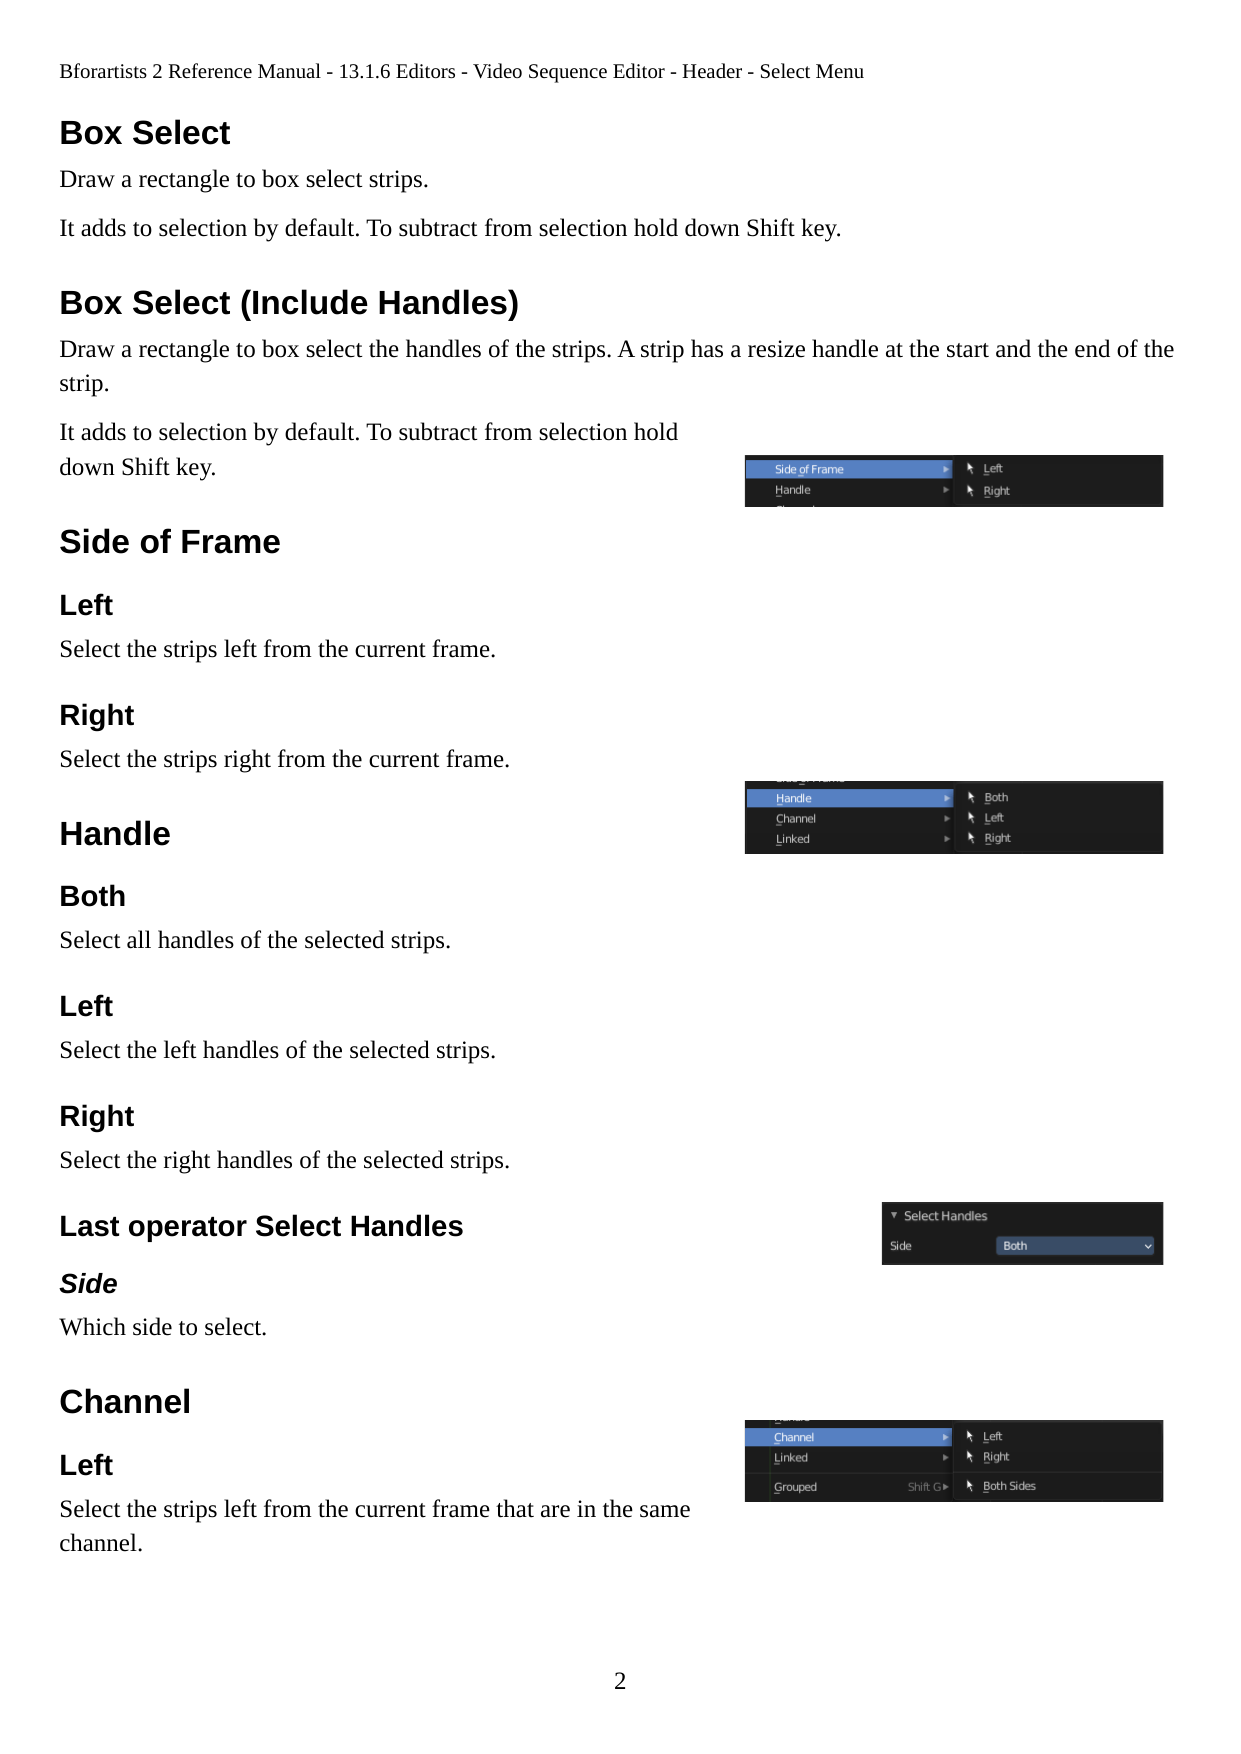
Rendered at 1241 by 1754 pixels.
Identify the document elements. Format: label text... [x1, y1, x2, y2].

subtitle Right [59, 1099, 1181, 1133]
subtitle Right [59, 697, 1181, 731]
subtitle Left [59, 1448, 744, 1481]
picture [881, 1202, 1164, 1265]
picture [744, 1420, 1164, 1502]
text Select the strips left from the current frame. [59, 634, 1181, 662]
subtitle Box Select (Include Handles) [59, 283, 1181, 321]
subtitle Channel [59, 1382, 1181, 1421]
text Select all handles of the selected strips. [59, 926, 1181, 954]
subtitle [1164, 1209, 1181, 1243]
subtitle Side [59, 1268, 1181, 1299]
text It adds to selection by default. To subtract from selection hold down Shift key. [59, 417, 1181, 481]
picture [744, 781, 1164, 854]
picture [744, 455, 1164, 507]
text Select the strips right from the current frame. [59, 744, 1181, 772]
text It adds to selection by default. To subtract from selection hold down Shift key. [59, 213, 1181, 242]
subtitle [1164, 813, 1181, 852]
subtitle Handle [59, 813, 744, 852]
subtitle [1164, 1448, 1181, 1481]
text Draw a rectangle to box select strips. [59, 164, 1181, 192]
subtitle Box Select [59, 113, 1181, 151]
text Draw a rectangle to box select the handles of the strips. A strip has a resize handle at the start and the end of the strip. [59, 334, 1181, 397]
subtitle Both [59, 879, 1181, 913]
subtitle Last operator Select Handles [59, 1209, 881, 1243]
subtitle Side of Frame [59, 522, 1181, 560]
text Which side to select. [59, 1312, 1181, 1341]
subtitle Left [59, 587, 1181, 621]
text Select the right handles of the selected strips. [59, 1145, 1181, 1174]
subtitle Left [59, 989, 1181, 1023]
text Select the left handles of the selected strips. [59, 1035, 1181, 1064]
text Select the strips left from the current frame that are in the same channel. [59, 1494, 1181, 1557]
